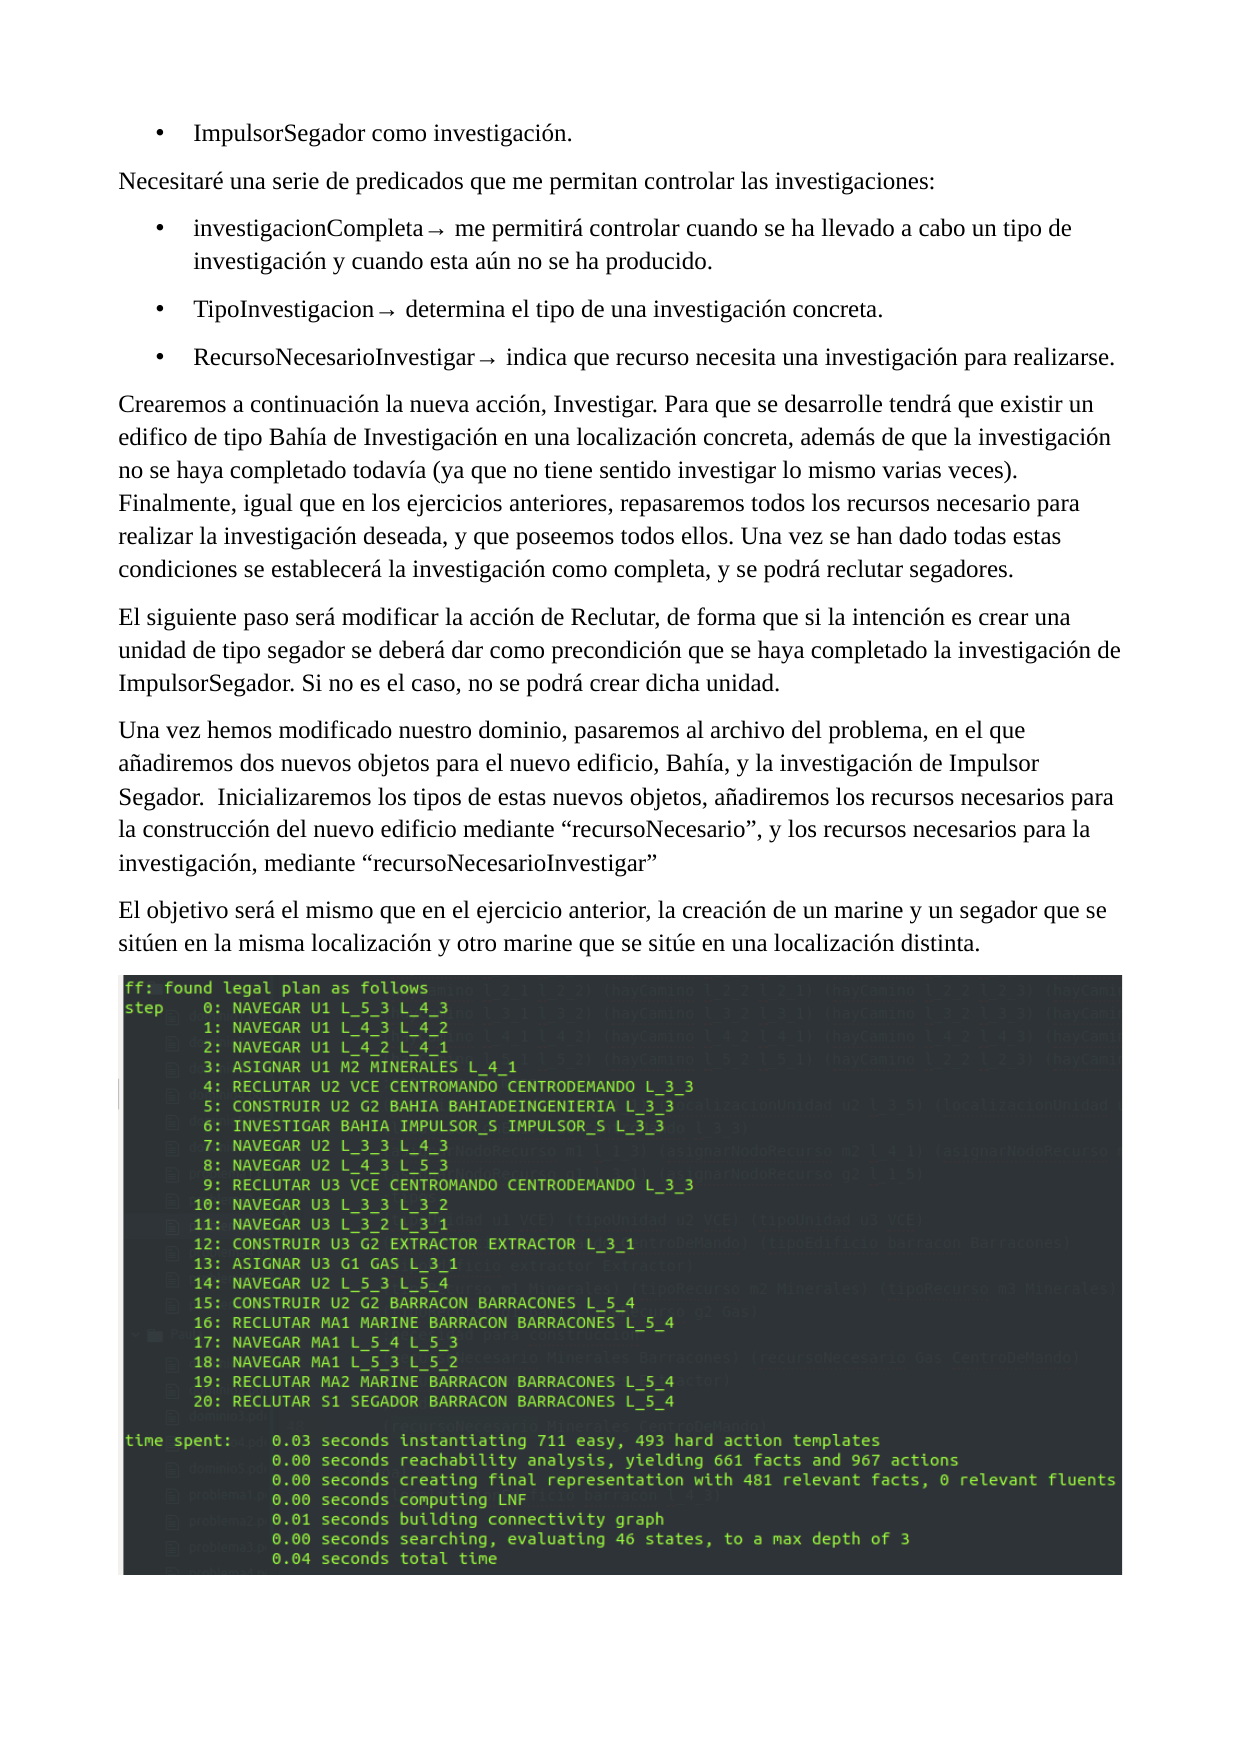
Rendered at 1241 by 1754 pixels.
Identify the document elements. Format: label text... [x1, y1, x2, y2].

picture [118, 975, 1123, 1575]
text Necesitaré una serie de predicados que me permitan controlar las investigaciones: [118, 166, 1122, 194]
text Una vez hemos modificado nuestro dominio, pasaremos al archivo del problema, en el que añadiremos dos nuevos objetos para el nuevo edificio, Bahía, y la investigación de Impulsor Segador. Inicializaremos los tipos de estas nuevos objetos, añadiremos los recursos necesarios para la construcción del nuevo edificio mediante “recursoNecesario”, y los recursos necesarios para la investigación, mediante “recursoNecesarioInvestigar” [118, 716, 1122, 876]
list investigacionCompleta→ me permitirá controlar cuando se ha llevado a cabo un tipo de investigación y cuando esta aún no se ha producido. [156, 213, 1122, 275]
text El objetivo será el mismo que en el ejercicio anterior, la creación de un marine y un segador que se sitúen en la misma localización y otro marine que se sitúe en una localización distinta. [118, 895, 1122, 957]
list TipoInvestigacion→ determina el tipo de una investigación concreta. [156, 294, 1122, 323]
list RecursoNecesarioInvestigar→ indica que recurso necesita una investigación para realizarse. [156, 342, 1122, 370]
text Crearemos a continuación la nueva acción, Investigar. Para que se desarrolle tendrá que existir un edifico de tipo Bahía de Investigación en una localización concreta, además de que la investigación no se haya completado todavía (ya que no tiene sentido investigar lo mismo varias veces). Finalmente, igual que en los ejercicios anteriores, repasaremos todos los recursos necesario para realizar la investigación deseada, y que poseemos todos ellos. Una vez se han dado todas estas condiciones se establecerá la investigación como completa, y se podrá reclutar segadores. [118, 389, 1122, 583]
text El siguiente paso será modificar la acción de Reclutar, de forma que si la intención es crear una unidad de tipo segador se deberá dar como precondición que se haya completado la investigación de ImpulsorSegador. Si no es el caso, no se podrá crear dicha unidad. [118, 602, 1122, 697]
list ImpulsorSegador como investigación. [156, 118, 1122, 147]
